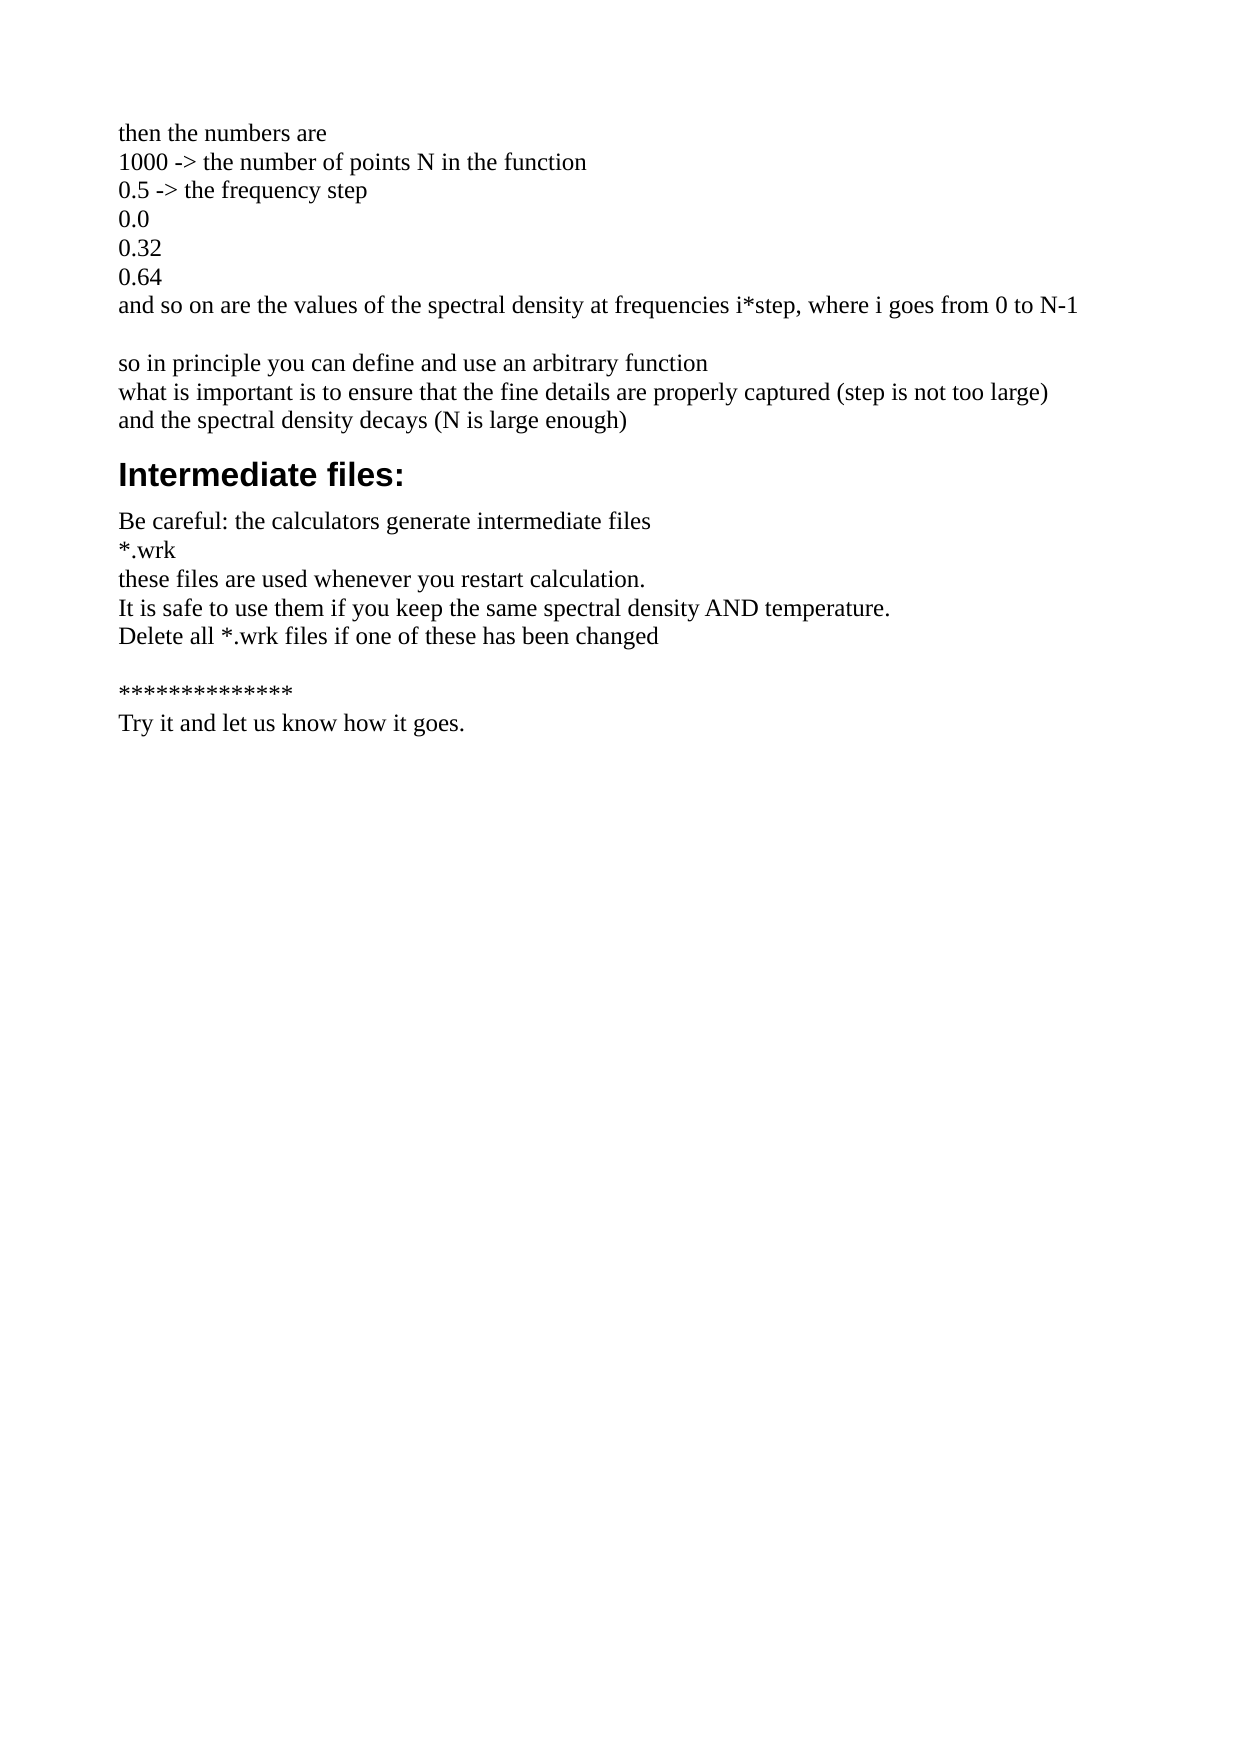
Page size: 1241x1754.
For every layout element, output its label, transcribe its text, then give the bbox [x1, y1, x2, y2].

text Try it and let us know how it goes. [118, 708, 1122, 736]
text these files are used whenever you restart calculation. [118, 564, 1122, 593]
subtitle Intermediate files: [118, 455, 1122, 494]
text and the spectral density decays (N is large enough) [118, 406, 1122, 434]
text 1000 -> the number of points N in the function [118, 147, 1122, 176]
text ************** [118, 679, 1122, 708]
text 0.0 [118, 204, 1122, 233]
text 0.5 -> the frequency step [118, 176, 1122, 204]
text Be careful: the calculators generate intermediate files [118, 506, 1122, 535]
text then the numbers are [118, 118, 1122, 147]
text 0.32 [118, 233, 1122, 262]
text what is important is to ensure that the fine details are properly captured (step is not too large) [118, 377, 1122, 406]
text so in principle you can define and use an arbitrary function [118, 348, 1122, 377]
text 0.64 [118, 262, 1122, 291]
text and so on are the values of the spectral density at frequencies i*step, where i goes from 0 to N-1 [118, 291, 1122, 319]
text *.wrk [118, 535, 1122, 564]
text It is safe to use them if you keep the same spectral density AND temperature. [118, 593, 1122, 621]
text Delete all *.wrk files if one of these has been changed [118, 621, 1122, 650]
